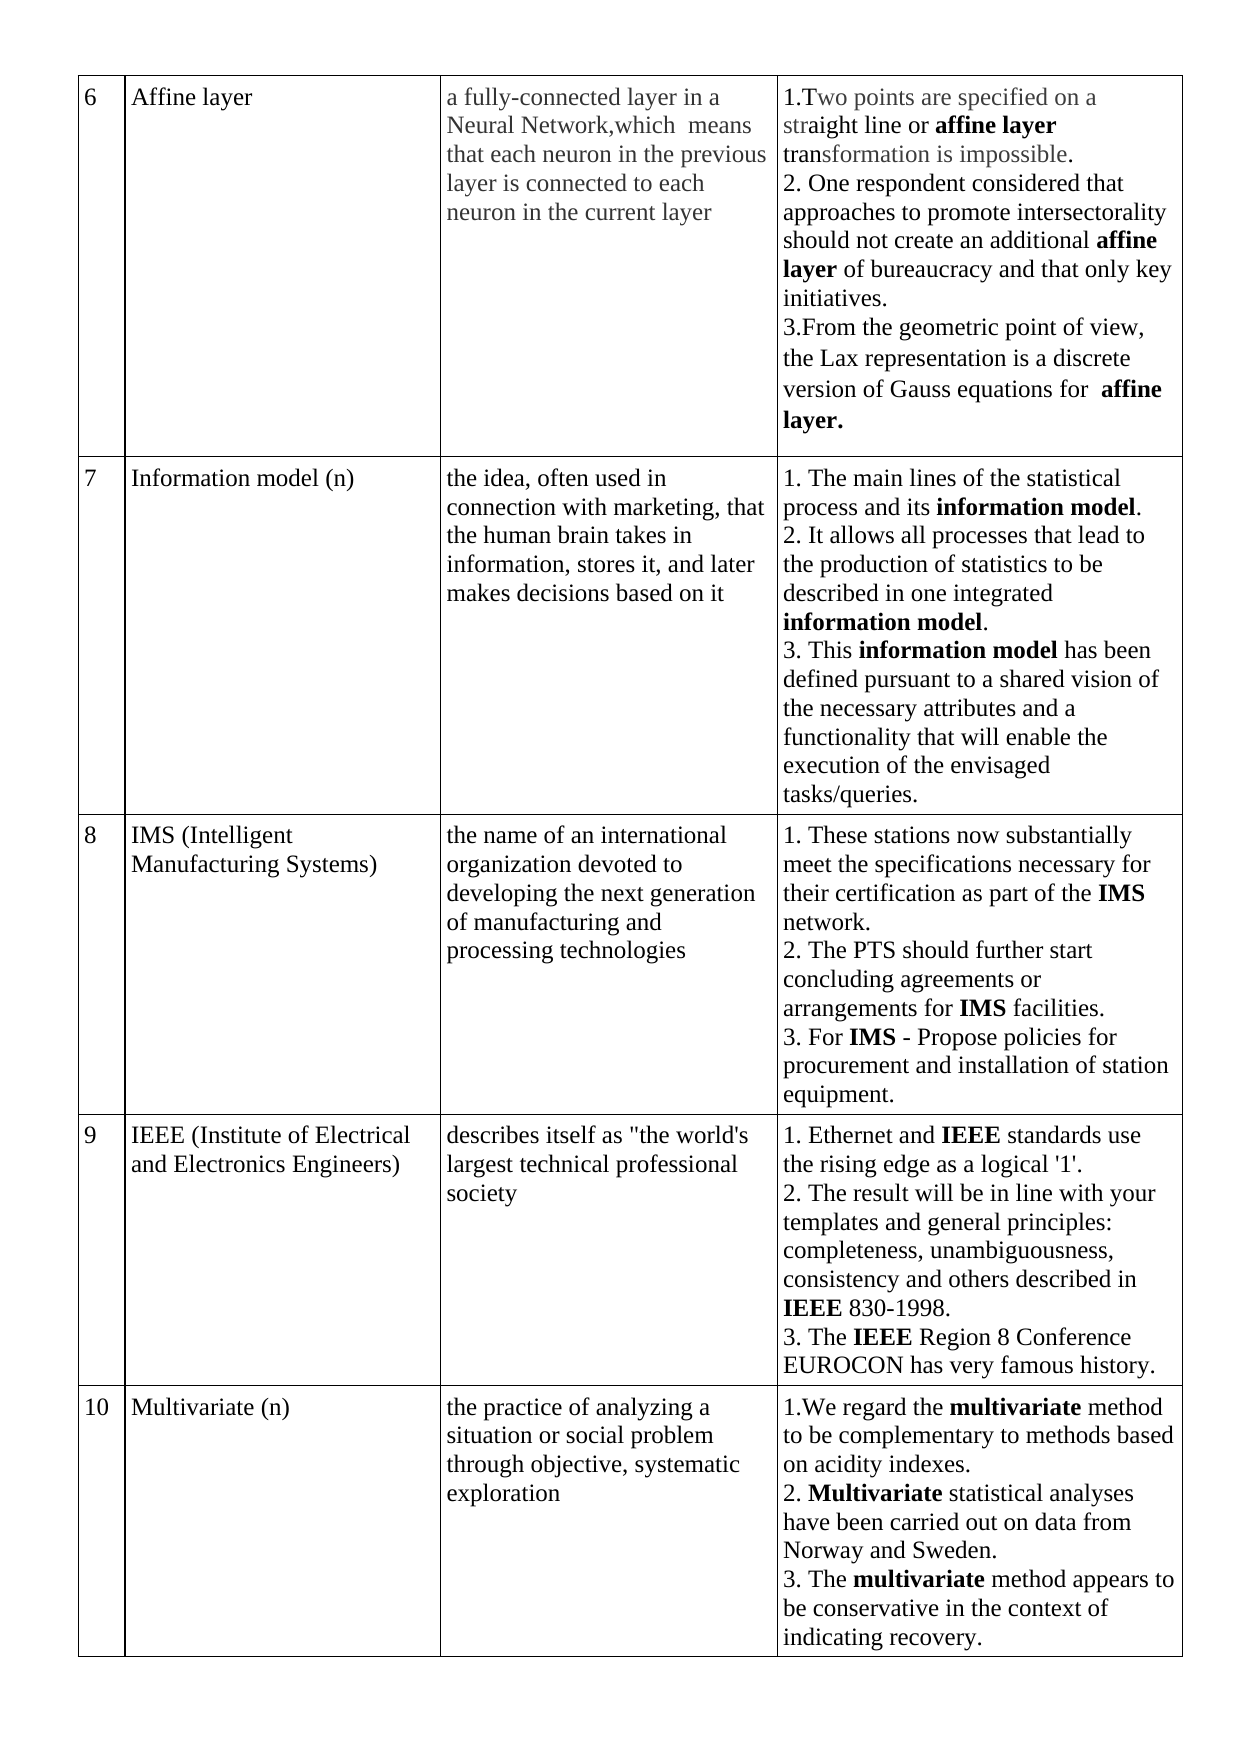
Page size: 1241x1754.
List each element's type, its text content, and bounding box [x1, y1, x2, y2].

table_cell 1.We regard the multivariate method to be complementary to methods based on acidity indexes. 2. Multivariate statistical analyses have been carried out on data from Norway and Sweden. 3. The multivariate method appears to be conservative in the context of indicating recovery. [778, 1386, 1182, 1656]
table_cell Information model (n) [126, 457, 440, 813]
table_cell Multivariate (n) [126, 1386, 440, 1656]
table_cell 7 [79, 457, 124, 813]
table_cell 1. Ethernet and IEEE standards use the rising edge as a logical '1'. 2. The result will be in line with your templates and general principles: completeness, unambiguousness, consistency and others described in IEEE 830-1998. 3. The IEEE Region 8 Conference EUROCON has very famous history. [778, 1115, 1182, 1385]
table_cell 9 [79, 1115, 124, 1385]
table_cell 1.Two points are specified on a straight line or affine layer transformation is impossible. 2. One respondent considered that approaches to promote intersectorality should not create an additional affine layer of bureaucracy and that only key initiatives. 3.From the geometric point of view, the Lax representation is a discrete version of Gauss equations for affine layer. [778, 76, 1182, 456]
table_cell 10 [79, 1386, 124, 1656]
table_cell IMS (Intelligent Manufacturing Systems) [126, 815, 440, 1113]
table_cell the practice of analyzing a situation or social problem through objective, systematic exploration [441, 1386, 777, 1656]
table_cell IEEE (Institute of Electrical and Electronics Engineers) [126, 1115, 440, 1385]
table_cell 1. The main lines of the statistical process and its information model. 2. It allows all processes that lead to the production of statistics to be described in one integrated information model. 3. This information model has been defined pursuant to a shared vision of the necessary attributes and a functionality that will enable the execution of the envisaged tasks/queries. [778, 457, 1182, 813]
table_cell a fully-connected layer in a Neural Network,which means that each neuron in the previous layer is connected to each neuron in the current layer [441, 76, 777, 456]
table_cell the name of an international organization devoted to developing the next generation of manufacturing and processing technologies [441, 815, 777, 1113]
table_cell 1. These stations now substantially meet the specifications necessary for their certification as part of the IMS network. 2. The PTS should further start concluding agreements or arrangements for IMS facilities. 3. For IMS - Propose policies for procurement and installation of station equipment. [778, 815, 1182, 1113]
table_cell 8 [79, 815, 124, 1113]
table_cell 6 [79, 76, 124, 456]
table_cell describes itself as "the world's largest technical professional society [441, 1115, 777, 1385]
table_cell the idea, often used in connection with marketing, that the human brain takes in information, stores it, and later makes decisions based on it [441, 457, 777, 813]
table_cell Affine layer [126, 76, 440, 456]
